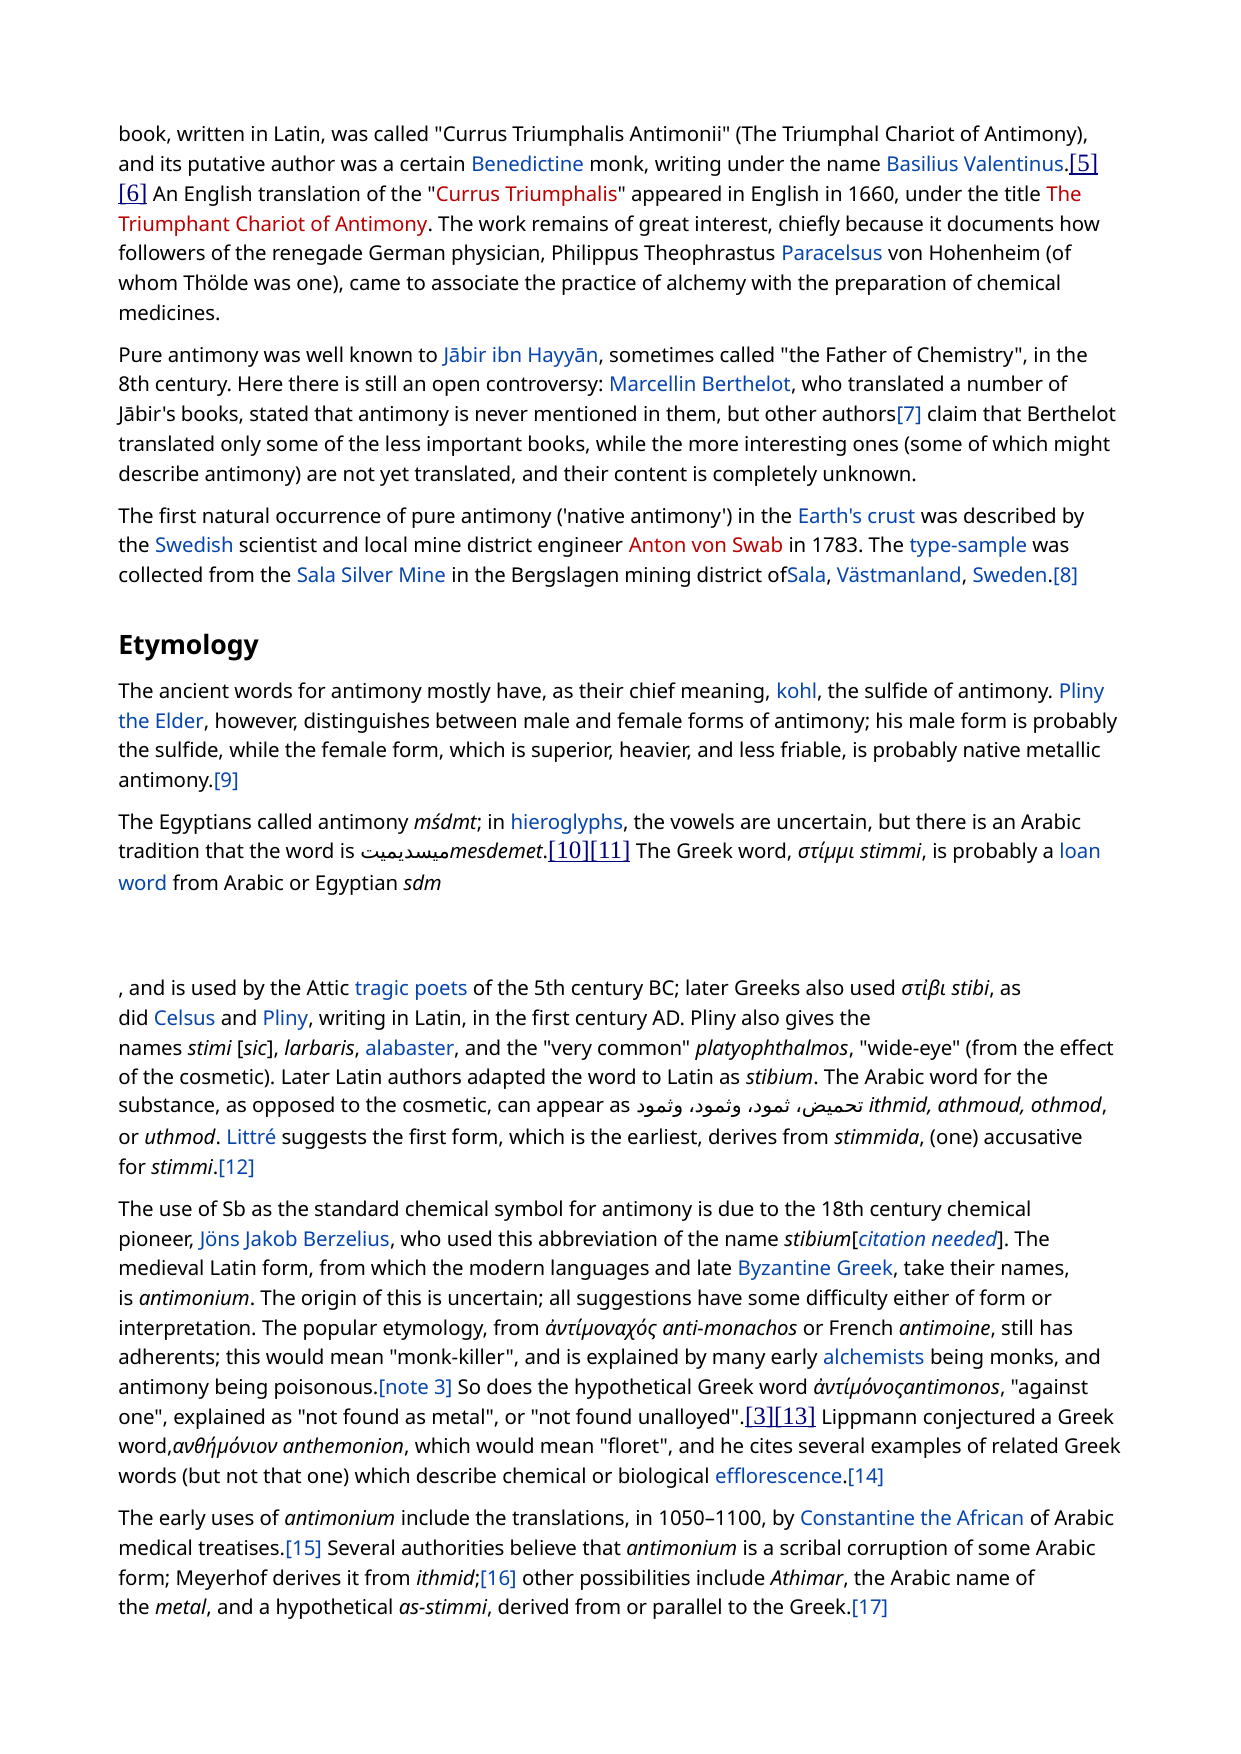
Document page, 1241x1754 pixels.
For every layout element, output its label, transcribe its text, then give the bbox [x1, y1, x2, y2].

table_header [390, 909, 481, 972]
text Pure antimony was well known to Jābir ibn Hayyān, sometimes called "the Father of Chemistry", in the 8th century. Here there is still an open controversy: Marcellin Berthelot, who translated a number of Jābir's books, stated that antimony is never mentioned in them, but other authors[7] claim that Berthelot translated only some of the less important books, while the more interesting ones (some of which might describe antimony) are not yet translated, and their content is completely unknown. [118, 338, 1122, 487]
table_header [118, 909, 209, 972]
table_header [270, 909, 328, 972]
table_header [209, 909, 270, 972]
text The Egyptians called antimony mśdmt; in hieroglyphs, the vowels are uncertain, but there is an Arabic tradition that the word is ميسديميتmesdemet.[10][11] The Greek word, στίμμι stimmi, is probably a loan word from Arabic or Egyptian sdm [118, 806, 1122, 897]
text The ancient words for antimony mostly have, as their chief meaning, kohl, the sulfide of antimony. Pliny the Elder, however, distinguishes between male and female forms of antimony; his male form is probably the sulfide, while the female form, which is superior, heavier, and less friable, is probably native metallic antimony.[9] [118, 674, 1122, 793]
text The use of Sb as the standard chemical symbol for antimony is due to the 18th century chemical pioneer, Jöns Jakob Berzelius, who used this abbreviation of the name stibium[citation needed]. The medieval Latin form, from which the modern languages and late Byzantine Greek, take their names, is antimonium. The origin of this is uncertain; all suggestions have some difficulty either of form or interpretation. The popular etymology, from ἀντίμοναχός anti-monachos or French antimoine, still has adherents; this would mean "monk-killer", and is explained by many early alchemists being monks, and antimony being poisonous.[note 3] So does the hypothetical Greek word ἀντίμόνοςantimonos, "against one", explained as "not found as metal", or "not found unalloyed".[3][13] Lippmann conjectured a Greek word,ανθήμόνιον anthemonion, which would mean "floret", and he cites several examples of related Greek words (but not that one) which describe chemical or biological efflorescence.[14] [118, 1192, 1122, 1489]
subtitle Etymology [118, 626, 1122, 662]
table_header [328, 909, 390, 972]
text , and is used by the Attic tragic poets of the 5th century BC; later Greeks also used στἰβι stibi, as did Celsus and Pliny, writing in Latin, in the first century AD. Pliny also gives the names stimi [sic], larbaris, alabaster, and the "very common" platyophthalmos, "wide-eye" (from the effect of the cosmetic). Later Latin authors adapted the word to Latin as stibium. The Arabic word for the substance, as opposed to the cosmetic, can appear as تحميض، ثمود، وثمود، وثمود ithmid, athmoud, othmod, or uthmod. Littré suggests the first form, which is the earliest, derives from stimmida, (one) accusative for stimmi.[12] [118, 972, 1122, 1180]
text book, written in Latin, was called "Currus Triumphalis Antimonii" (The Triumphal Chariot of Antimony), and its putative author was a certain Benedictine monk, writing under the name Basilius Valentinus.[5][6] An English translation of the "Currus Triumphalis" appeared in English in 1660, under the title The Triumphant Chariot of Antimony. The work remains of great interest, chiefly because it documents how followers of the renegade German physician, Philippus Theophrastus Paracelsus von Hohenheim (of whom Thölde was one), came to associate the practice of alchemy with the preparation of chemical medicines. [118, 118, 1122, 326]
text The first natural occurrence of pure antimony ('native antimony') in the Earth's crust was described by the Swedish scientist and local mine district engineer Anton von Swab in 1783. The type-sample was collected from the Sala Silver Mine in the Bergslagen mining district ofSala, Västmanland, Sweden.[8] [118, 499, 1122, 588]
text The early uses of antimonium include the translations, in 1050–1100, by Constantine the African of Arabic medical treatises.[15] Several authorities believe that antimonium is a scribal corruption of some Arabic form; Meyerhof derives it from ithmid;[16] other possibilities include Athimar, the Arabic name of the metal, and a hypothetical as-stimmi, derived from or parallel to the Greek.[17] [118, 1502, 1122, 1621]
